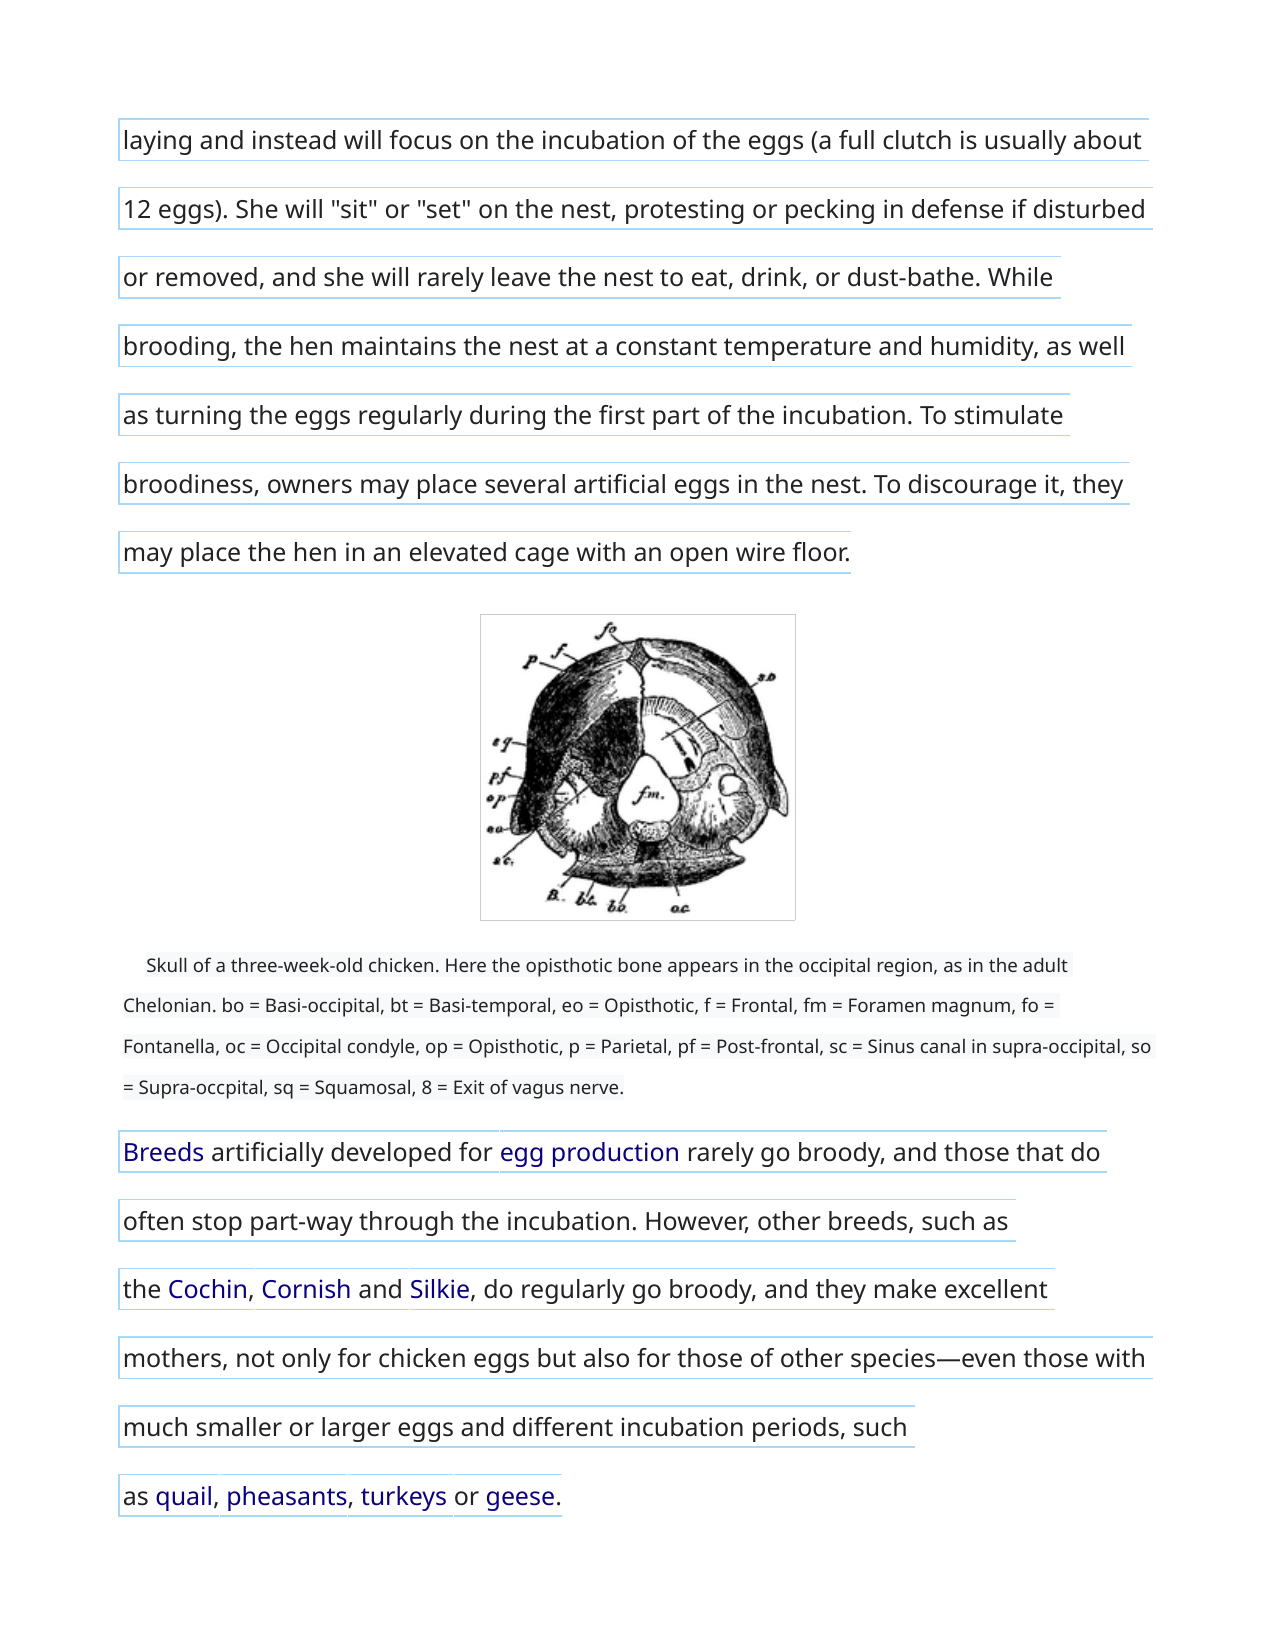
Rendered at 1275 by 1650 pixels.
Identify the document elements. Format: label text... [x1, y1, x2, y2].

text laying and instead will focus on the incubation of the eggs (a full clutch is usually about 12 eggs). She will "sit" or "set" on the nest, protesting or pecking in defense if disturbed or removed, and she will rarely leave the nest to eat, drink, or dust-bathe. While brooding, the hen maintains the nest at a constant temperature and humidity, as well as turning the eggs regularly during the first part of the incubation. To stimulate broodiness, owners may place several artificial eggs in the nest. To discourage it, they may place the hen in an elevated cage with an open wire floor. [118, 118, 1157, 574]
text Breeds artificially developed for egg production rarely go broody, and those that do often stop part-way through the incubation. However, other breeds, such as the Cochin, Cornish and Silkie, do regularly go broody, and they make excellent mothers, not only for chicken eggs but also for those of other species—even those with much smaller or larger eggs and different incubation periods, such as quail, pheasants, turkeys or geese. [118, 1130, 1157, 1517]
text Skull of a three-week-old chicken. Here the opisthotic bone appears in the occipital region, as in the adult Chelonian. bo = Basi-occipital, bt = Basi-temporal, eo = Opisthotic, f = Frontal, fm = Foramen magnum, fo = Fontanella, oc = Occipital condyle, op = Opisthotic, p = Parietal, pf = Post-frontal, sc = Sinus canal in supra-occipital, so = Supra-occpital, sq = Squamosal, 8 = Exit of vagus nerve. [123, 952, 1157, 1100]
picture [482, 617, 793, 918]
